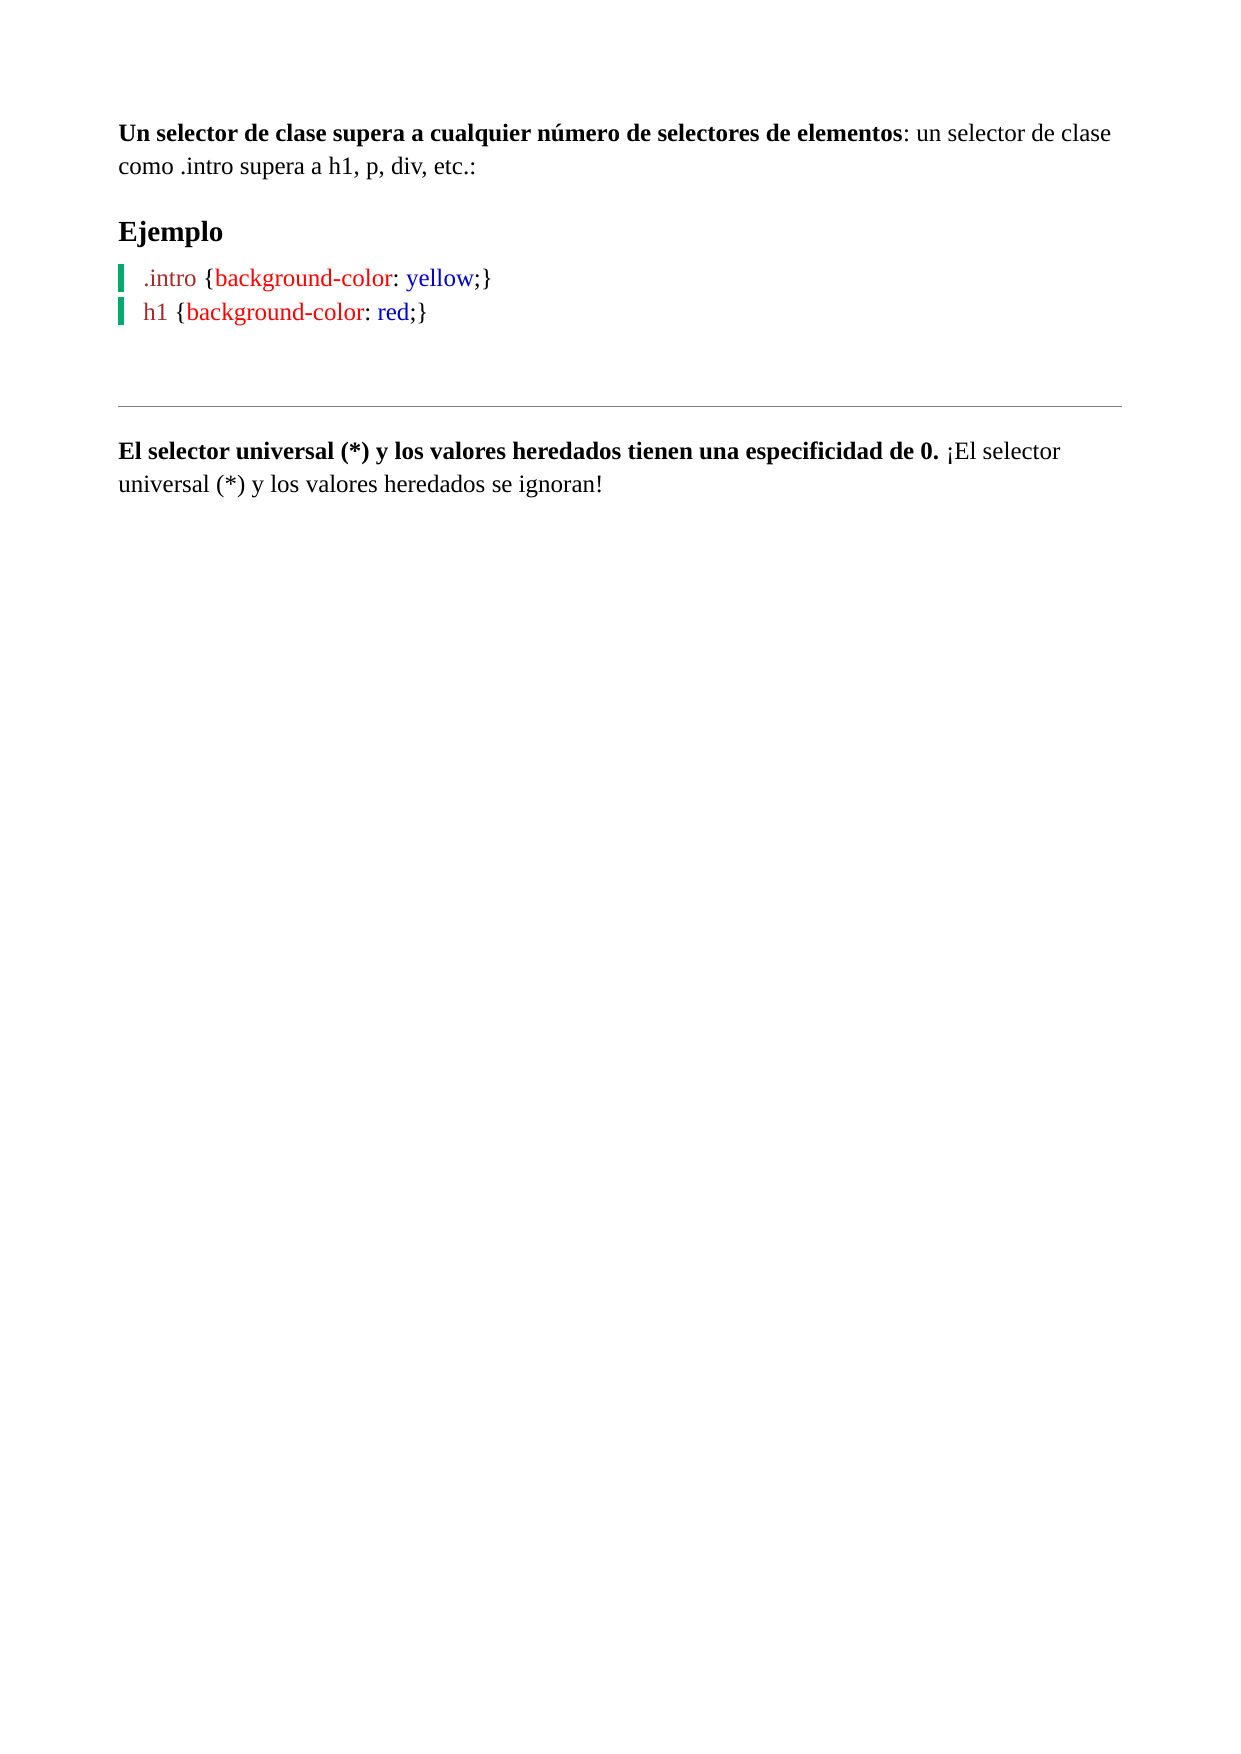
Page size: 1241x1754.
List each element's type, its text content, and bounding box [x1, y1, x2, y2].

text El selector universal (*) y los valores heredados tienen una especificidad de 0. ¡El selector universal (*) y los valores heredados se ignoran! [118, 436, 1122, 498]
text .intro {background-color: yellow;} h1 {background-color: red;} [118, 263, 1122, 325]
subtitle Ejemplo [118, 214, 1122, 248]
text Un selector de clase supera a cualquier número de selectores de elementos: un selector de clase como .intro supera a h1, p, div, etc.: [118, 118, 1122, 180]
